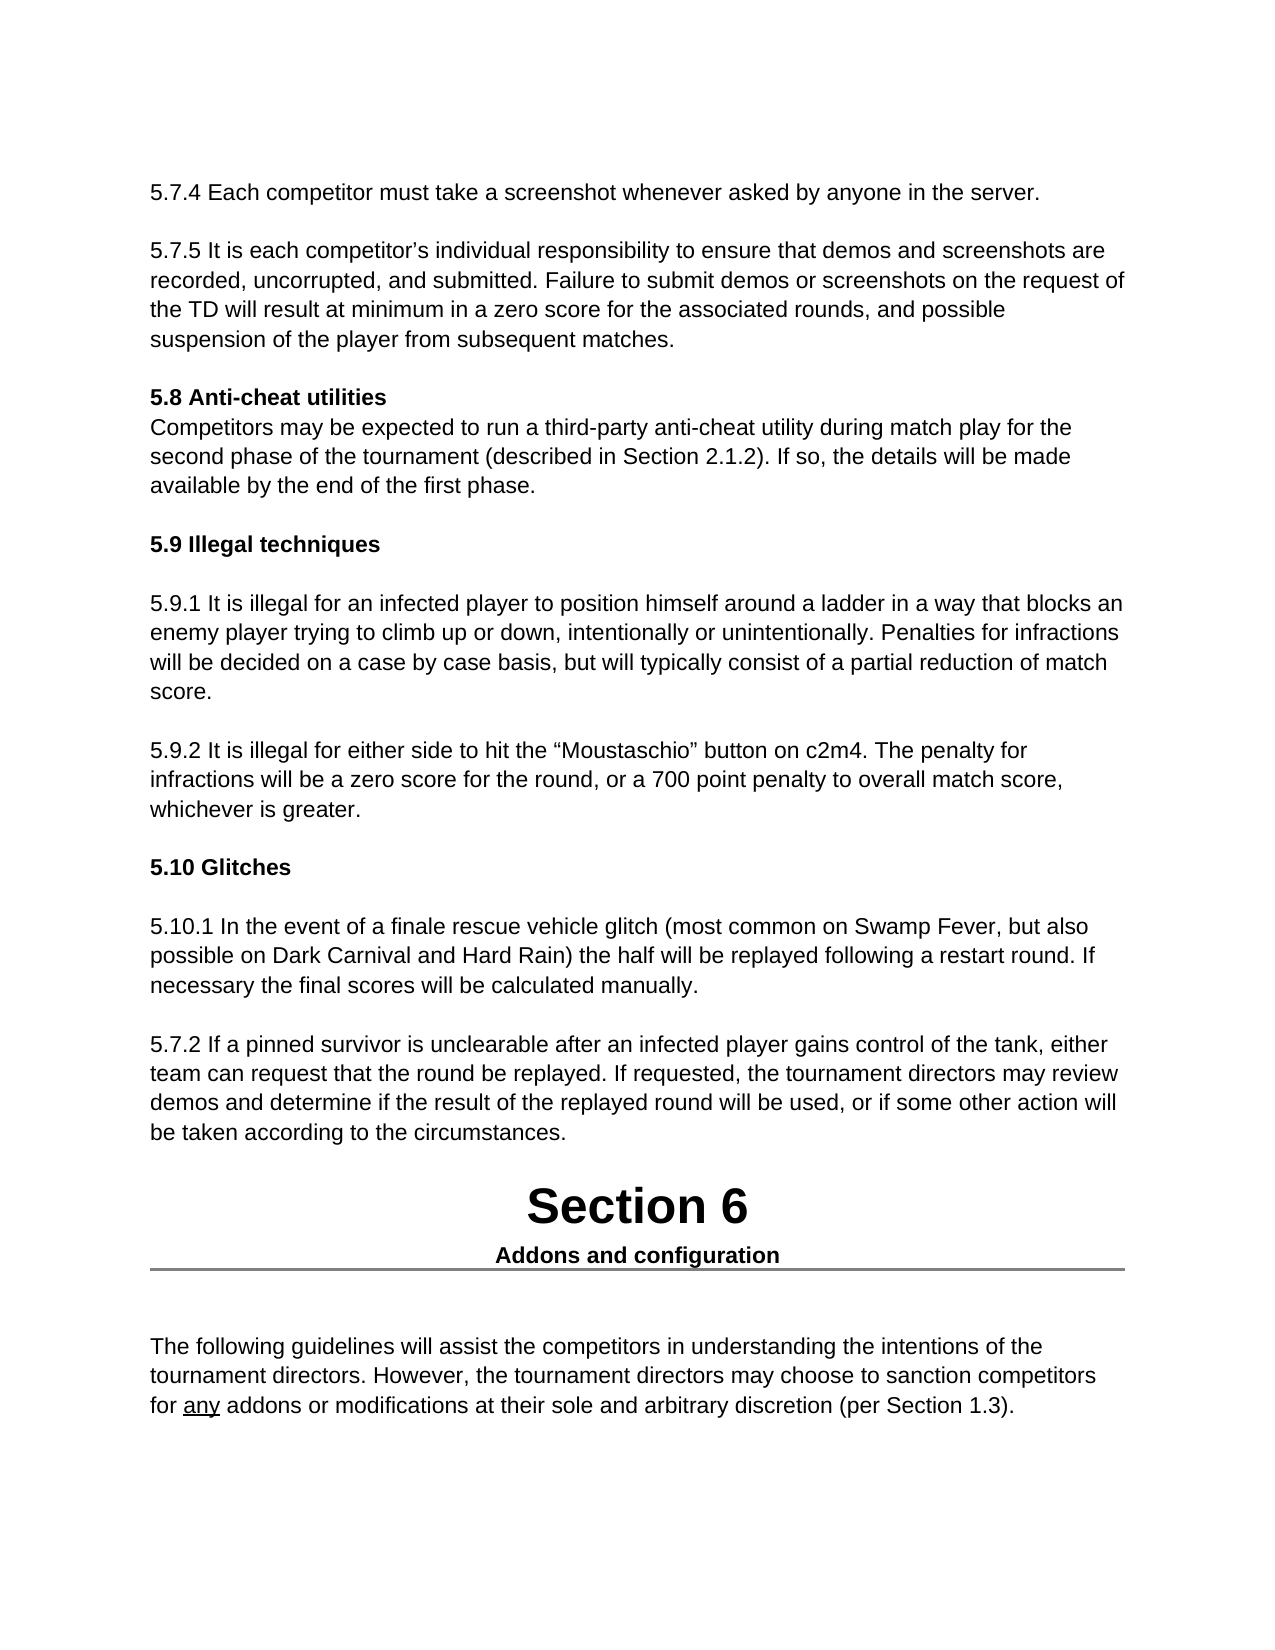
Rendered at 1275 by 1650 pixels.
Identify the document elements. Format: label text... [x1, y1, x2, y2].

text 5.8 Anti-cheat utilities [150, 385, 1125, 411]
text Section 6 [150, 1178, 1125, 1234]
text 5.7.2 If a pinned survivor is unclearable after an infected player gains control of the tank, either team can request that the round be replayed. If requested, the tournament directors may review demos and determine if the result of the replayed round will be used, or if some other action will be taken according to the circumstances. [150, 1031, 1125, 1145]
text 5.10.1 In the event of a finale rescue vehicle glitch (most common on Swamp Fever, but also possible on Dark Carnival and Hard Rain) the half will be replayed following a restart round. If necessary the final scores will be calculated manually. [150, 914, 1125, 998]
text 5.9.2 It is illegal for either side to hit the “Moustaschio” button on c2m4. The penalty for infractions will be a zero score for the round, or a 700 point penalty to overall match score, whichever is greater. [150, 737, 1125, 822]
text 5.9 Illegal techniques [150, 532, 1125, 557]
text 5.7.5 It is each competitor’s individual responsibility to ensure that demos and screenshots are recorded, uncorrupted, and submitted. Failure to submit demos or screenshots on the request of the TD will result at minimum in a zero score for the associated rounds, and possible suspension of the player from subsequent matches. [150, 238, 1125, 352]
text Competitors may be expected to run a third-party anti-cheat utility during match play for the second phase of the tournament (described in Section 2.1.2). If so, the details will be made available by the end of the first phase. [150, 414, 1125, 499]
text Addons and configuration [150, 1242, 1125, 1268]
text 5.10 Glitches [150, 855, 1125, 881]
text 5.9.1 It is illegal for an infected player to position himself around a ladder in a way that blocks an enemy player trying to climb up or down, intentionally or unintentionally. Penalties for infractions will be decided on a case by case basis, but will typically consist of a partial reduction of match score. [150, 591, 1125, 704]
text The following guidelines will assist the competitors in understanding the intentions of the tournament directors. However, the tournament directors may choose to sanction competitors for any addons or modifications at their sole and arbitrary discretion (per Section 1.3). [150, 1333, 1125, 1418]
text 5.7.4 Each competitor must take a screenshot whenever asked by anyone in the server. [150, 179, 1125, 205]
